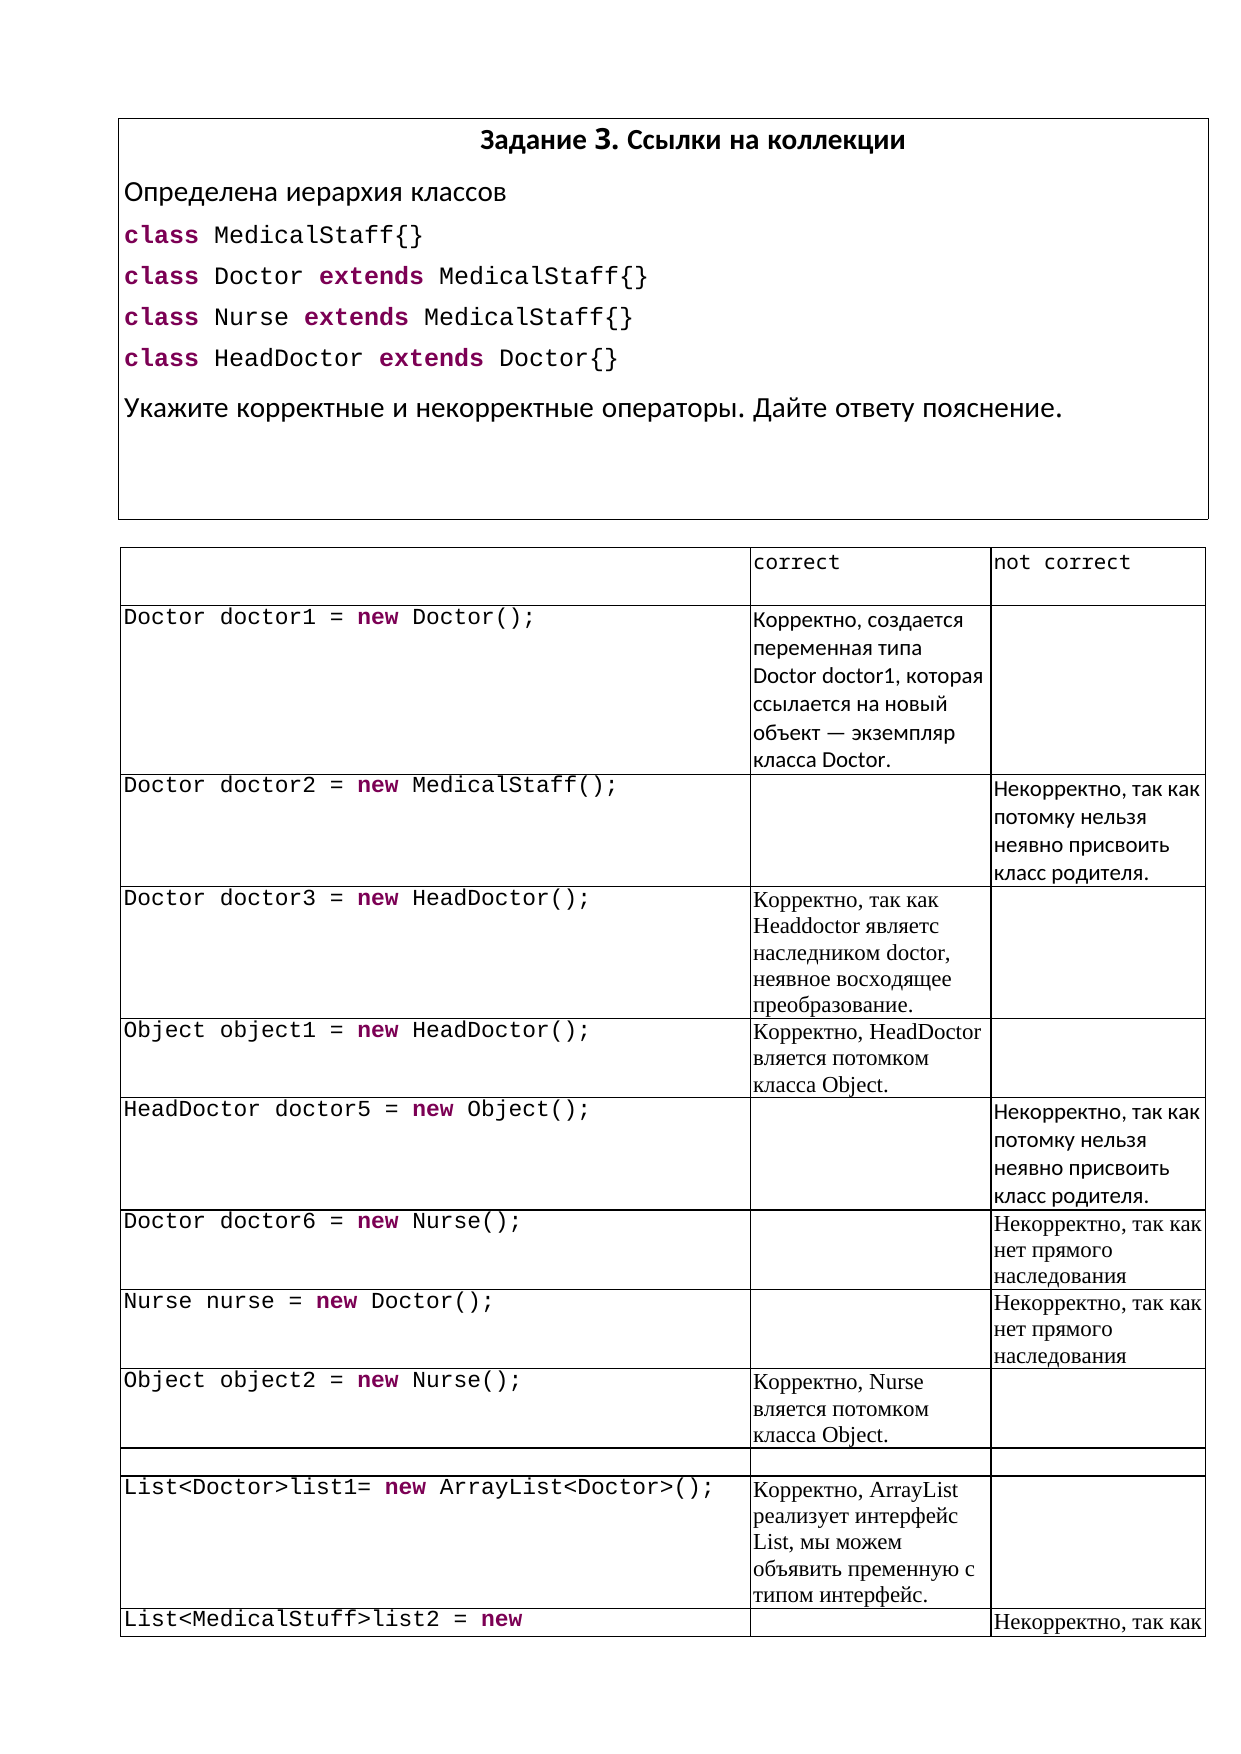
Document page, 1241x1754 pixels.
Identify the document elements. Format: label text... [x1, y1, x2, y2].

table_cell HeadDoctor doctor5 = new Object(); [121, 1098, 750, 1209]
table_cell Некорректно, так как нет прямого наследования [992, 1290, 1205, 1368]
table_cell Nurse nurse = new Doctor(); [121, 1290, 750, 1368]
table_header [121, 548, 750, 605]
table_cell Object object1 = new HeadDoctor(); [121, 1019, 750, 1097]
table_cell [751, 1211, 990, 1289]
table_cell [992, 1477, 1205, 1608]
table_cell [992, 887, 1205, 1018]
table_cell Некорректно, так как потомку нельзя неявно присвоить класс родителя. [992, 1098, 1205, 1209]
table_cell [751, 1449, 990, 1475]
table_cell [751, 1098, 990, 1209]
table_cell Корректно, ArrayList реализует интерфейс List, мы можем объявить пременную с типом интерфейс. [751, 1477, 990, 1608]
table_cell [992, 1019, 1205, 1097]
table_header correct [751, 548, 990, 605]
table_cell Object object2 = new Nurse(); [121, 1369, 750, 1447]
table_cell [992, 606, 1205, 774]
table_cell Некорректно, так как [992, 1609, 1205, 1636]
table_cell Некорректно, так как нет прямого наследования [992, 1211, 1205, 1289]
table_cell Корректно, так как Headdoctor являетс наследником doctor, неявное восходящее преобразование. [751, 887, 990, 1018]
table_cell Doctor doctor2 = new MedicalStaff(); [121, 775, 750, 886]
table_cell Корректно, Nurse вляется потомком класса Object. [751, 1369, 990, 1447]
table_cell Doctor doctor1 = new Doctor(); [121, 606, 750, 774]
table_cell [751, 1609, 990, 1636]
table_cell [751, 775, 990, 886]
table_cell Корректно, HeadDoctor вляется потомком класса Object. [751, 1019, 990, 1097]
table_cell Корректно, создается переменная типа Doctor doctor1, которая ссылается на новый объект — экземпляр класса Doctor. [751, 606, 990, 774]
table_header not correct [992, 548, 1205, 605]
table_cell [992, 1449, 1205, 1475]
table_cell [992, 1369, 1205, 1447]
table_cell [121, 1449, 750, 1475]
table_cell [751, 1290, 990, 1368]
table_header Задание 3. Ссылки на коллекции Определена иерархия классов class MedicalStaff{} class Doctor extends MedicalStaff{} class Nurse extends MedicalStaff{} class HeadDoctor extends Doctor{} Укажите корректные и некорректные операторы. Дайте ответу пояснение. [119, 119, 1208, 519]
table_cell Некорректно, так как потомку нельзя неявно присвоить класс родителя. [992, 775, 1205, 886]
table_cell Doctor doctor3 = new HeadDoctor(); [121, 887, 750, 1018]
table_cell List<MedicalStuff>list2 = new [121, 1609, 750, 1636]
table_cell Doctor doctor6 = new Nurse(); [121, 1211, 750, 1289]
table_cell List<Doctor>list1= new ArrayList<Doctor>(); [121, 1477, 750, 1608]
